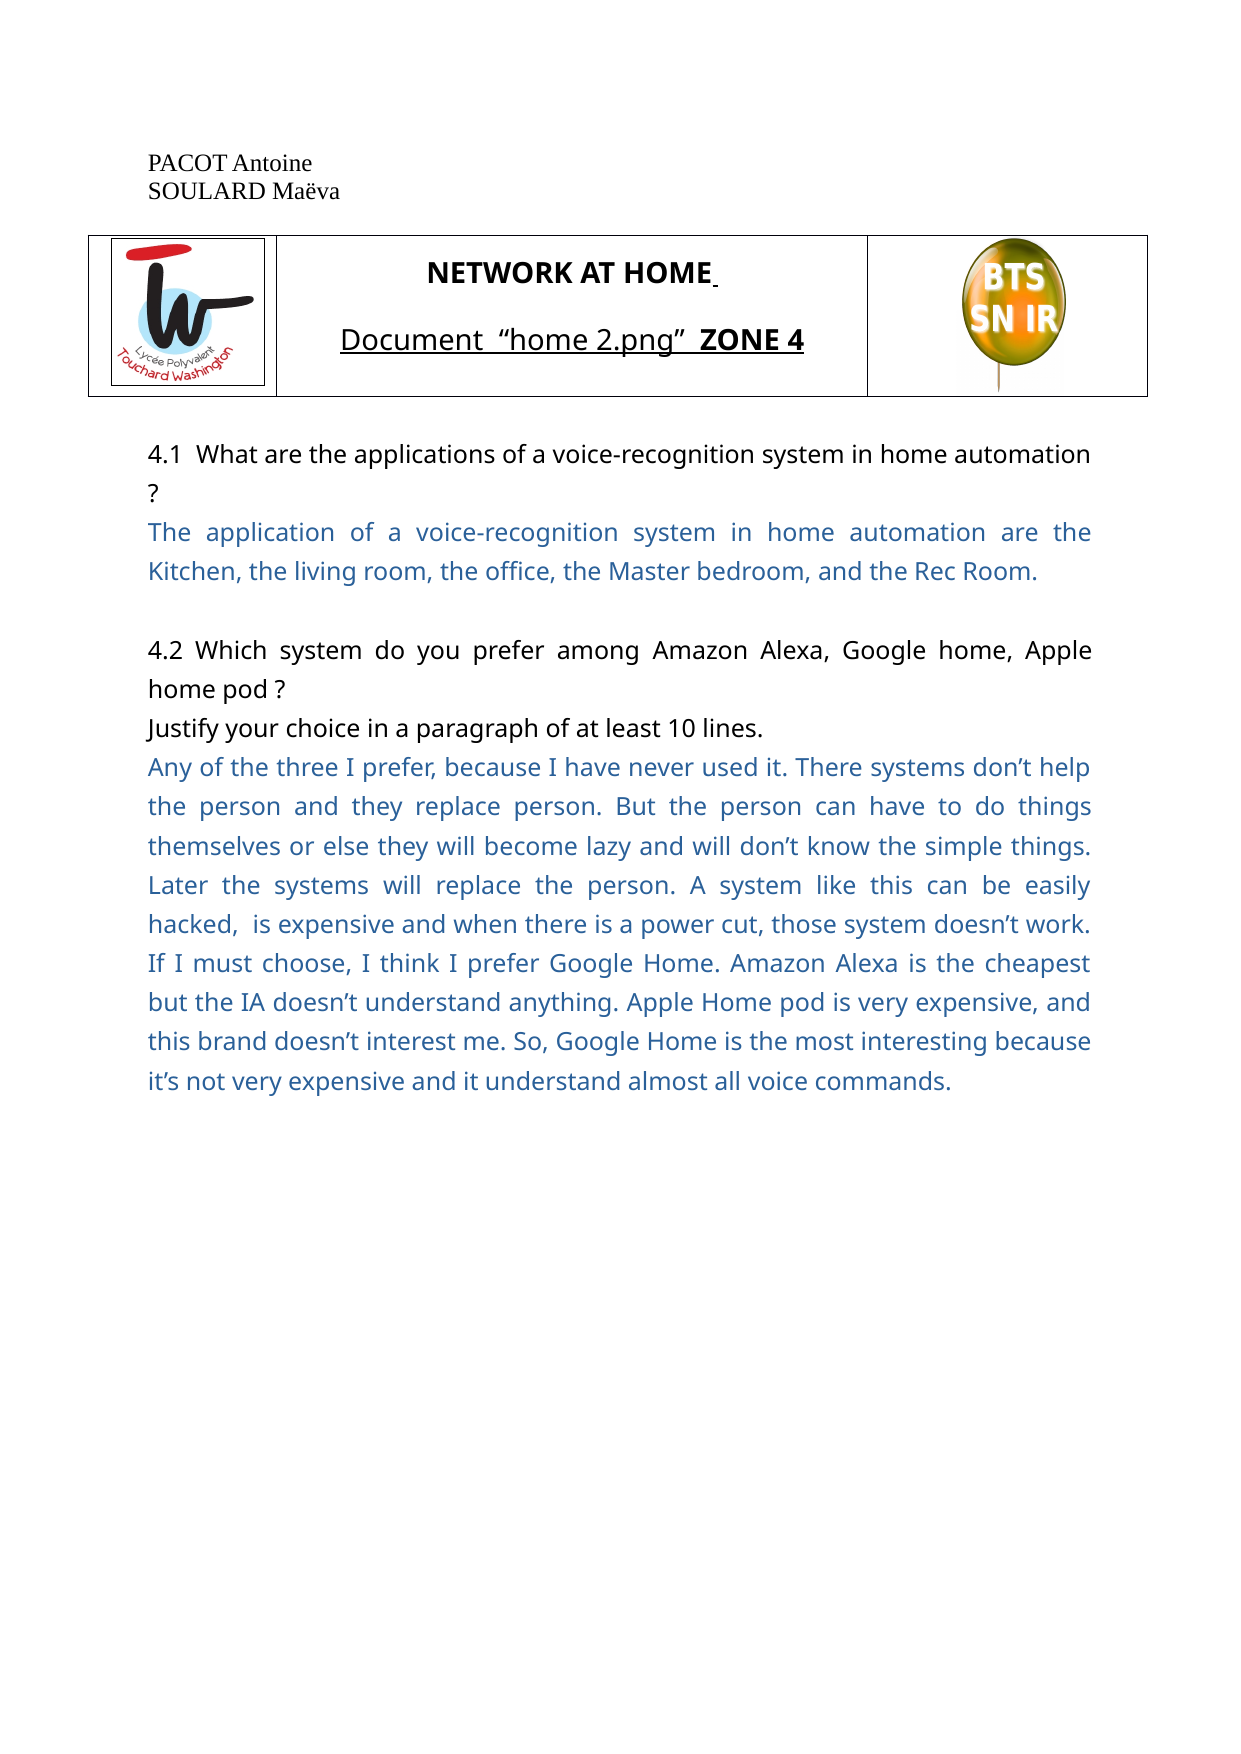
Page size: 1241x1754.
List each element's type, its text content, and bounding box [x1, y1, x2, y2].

table_header [868, 236, 1147, 396]
text 4.2 Which system do you prefer among Amazon Alexa, Google home, Apple home pod ? [148, 632, 1093, 706]
text Any of the three I prefer, because I have never used it. There systems don’t help the person and they replace person. But the person can have to do things themselves or else they will become lazy and will don’t know the simple things. Later the systems will replace the person. A system like this can be easily hacked, is expensive and when there is a power cut, those system doesn’t work. If I must choose, I think I prefer Google Home. Amazon Alexa is the cheapest but the IA doesn’t understand anything. Apple Home pod is very expensive, and this brand doesn’t interest me. So, Google Home is the most interesting because it’s not very expensive and it understand almost all voice commands. [148, 750, 1093, 1097]
table_header NETWORK AT HOME Document “home 2.png” ZONE 4 [277, 236, 867, 396]
text The application of a voice-recognition system in home automation are the Kitchen, the living room, the office, the Master bedroom, and the Rec Room. [148, 515, 1093, 588]
table_header [89, 236, 276, 396]
text Justify your choice in a paragraph of at least 10 lines. [148, 711, 1093, 745]
text 4.1 What are the applications of a voice-recognition system in home automation ? [148, 436, 1093, 510]
